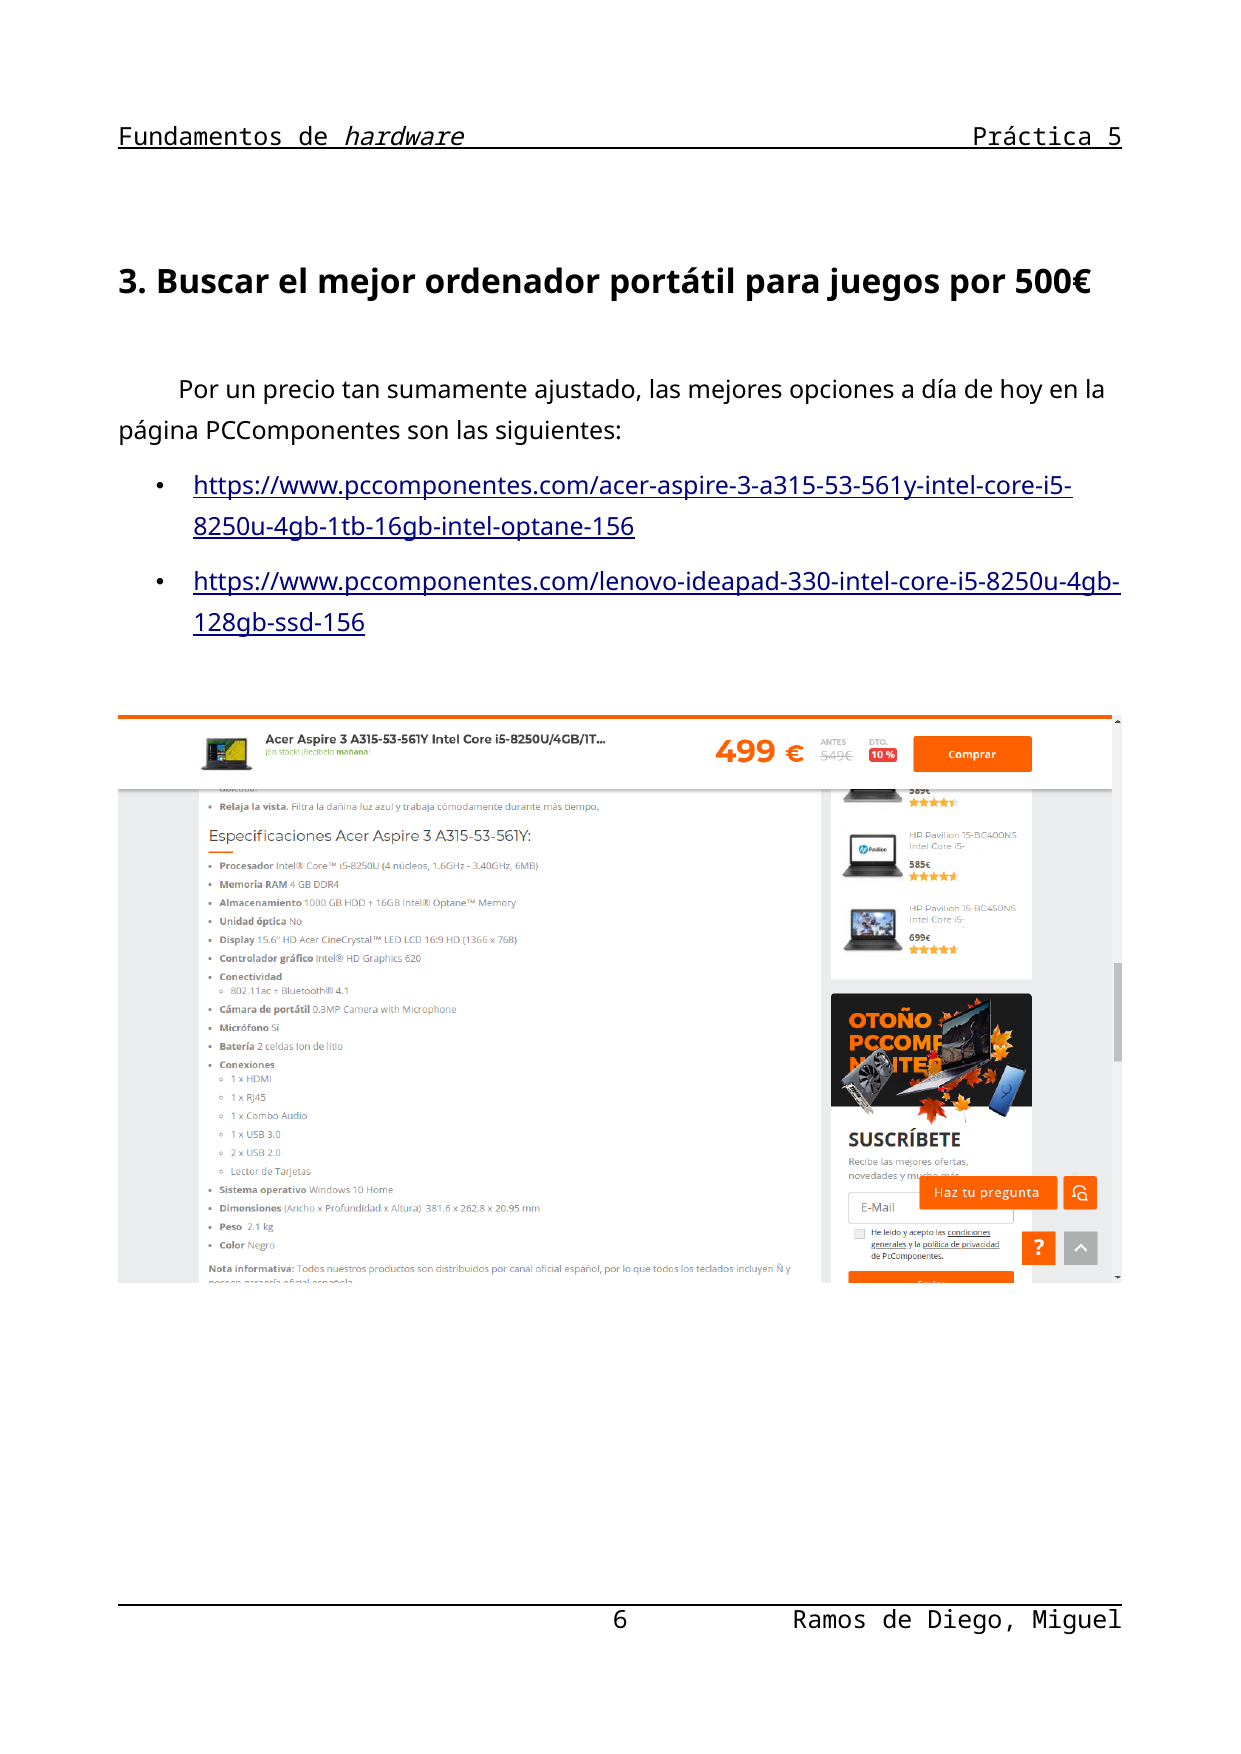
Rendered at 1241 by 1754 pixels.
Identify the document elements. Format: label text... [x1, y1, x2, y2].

text Por un precio tan sumamente ajustado, las mejores opciones a día de hoy en la página PCComponentes son las siguientes: [118, 372, 1122, 446]
subtitle 3. Buscar el mejor ordenador portátil para juegos por 500€ [118, 258, 1122, 304]
list https://www.pccomponentes.com/lenovo-ideapad-330-intel-core-i5-8250u-4gb-128gb-ssd-156 [156, 564, 1122, 639]
picture [118, 715, 1123, 1283]
list https://www.pccomponentes.com/acer-aspire-3-a315-53-561y-intel-core-i5-8250u-4gb-1tb-16gb-intel-optane-156 [156, 468, 1122, 543]
